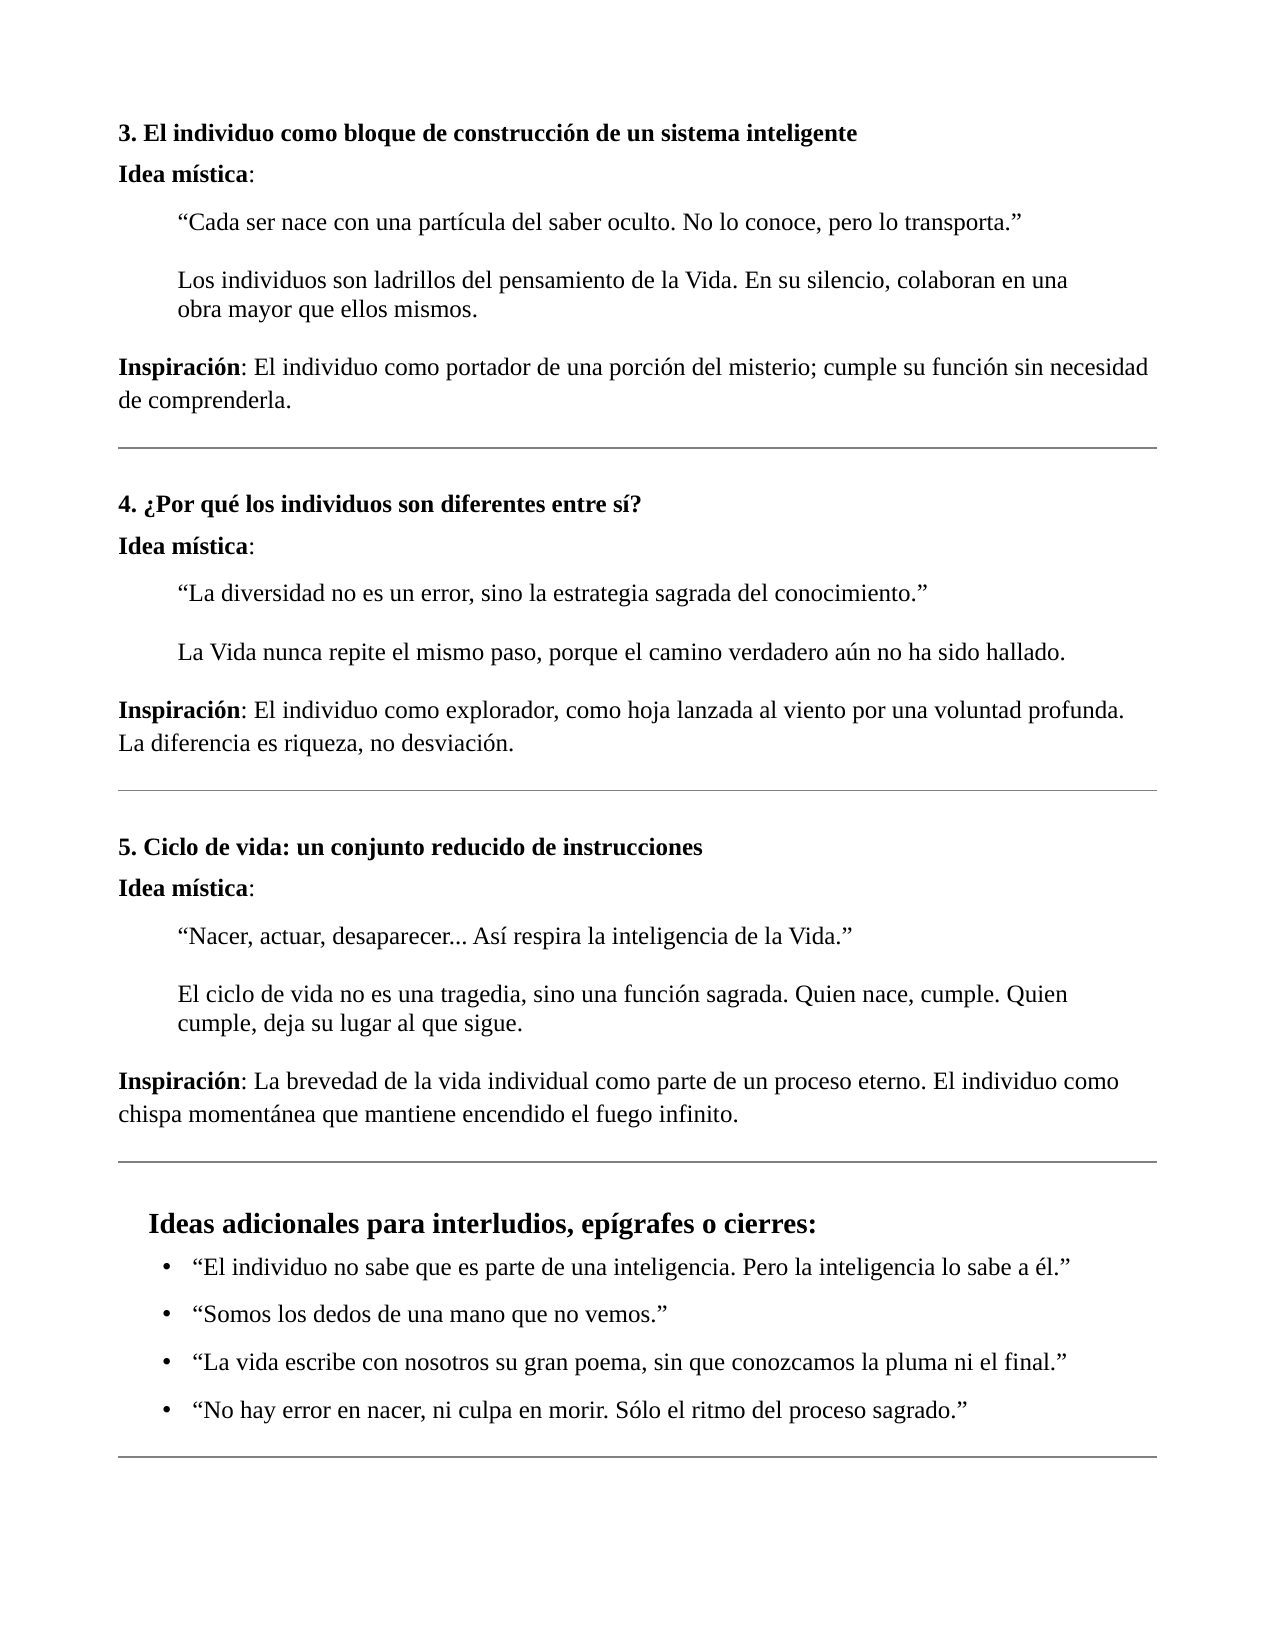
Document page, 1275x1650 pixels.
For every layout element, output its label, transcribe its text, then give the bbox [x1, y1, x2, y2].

text La Vida nunca repite el mismo paso, porque el camino verdadero aún no ha sido hallado. [177, 637, 1098, 665]
list “Somos los dedos de una mano que no vemos.” [162, 1299, 1157, 1328]
list “No hay error en nacer, ni culpa en morir. Sólo el ritmo del proceso sagrado.” [162, 1395, 1157, 1423]
subtitle 5. Ciclo de vida: un conjunto reducido de instrucciones [118, 832, 1157, 861]
subtitle 4. ¿Por qué los individuos son diferentes entre sí? [118, 489, 1157, 518]
text Inspiración: El individuo como portador de una porción del misterio; cumple su función sin necesidad de comprenderla. [118, 352, 1157, 414]
text El ciclo de vida no es una tragedia, sino una función sagrada. Quien nace, cumple. Quien cumple, deja su lugar al que sigue. [177, 979, 1098, 1037]
text Inspiración: La brevedad de la vida individual como parte de un proceso eterno. El individuo como chispa momentánea que mantiene encendido el fuego infinito. [118, 1066, 1157, 1128]
text Idea mística: [118, 159, 1157, 188]
subtitle 3. El individuo como bloque de construcción de un sistema inteligente [118, 118, 1157, 147]
text “Cada ser nace con una partícula del saber oculto. No lo conoce, pero lo transporta.” [177, 207, 1098, 236]
text Idea mística: [118, 531, 1157, 559]
text “Nacer, actuar, desaparecer... Así respira la inteligencia de la Vida.” [177, 921, 1098, 950]
subtitle 🌌 Ideas adicionales para interludios, epígrafes o cierres: [118, 1206, 1157, 1239]
text Idea mística: [118, 873, 1157, 902]
text Los individuos son ladrillos del pensamiento de la Vida. En su silencio, colaboran en una obra mayor que ellos mismos. [177, 265, 1098, 323]
list “El individuo no sabe que es parte de una inteligencia. Pero la inteligencia lo sabe a él.” [162, 1252, 1157, 1281]
text “La diversidad no es un error, sino la estrategia sagrada del conocimiento.” [177, 578, 1098, 607]
list “La vida escribe con nosotros su gran poema, sin que conozcamos la pluma ni el final.” [162, 1347, 1157, 1376]
text Inspiración: El individuo como explorador, como hoja lanzada al viento por una voluntad profunda. La diferencia es riqueza, no desviación. [118, 695, 1157, 757]
